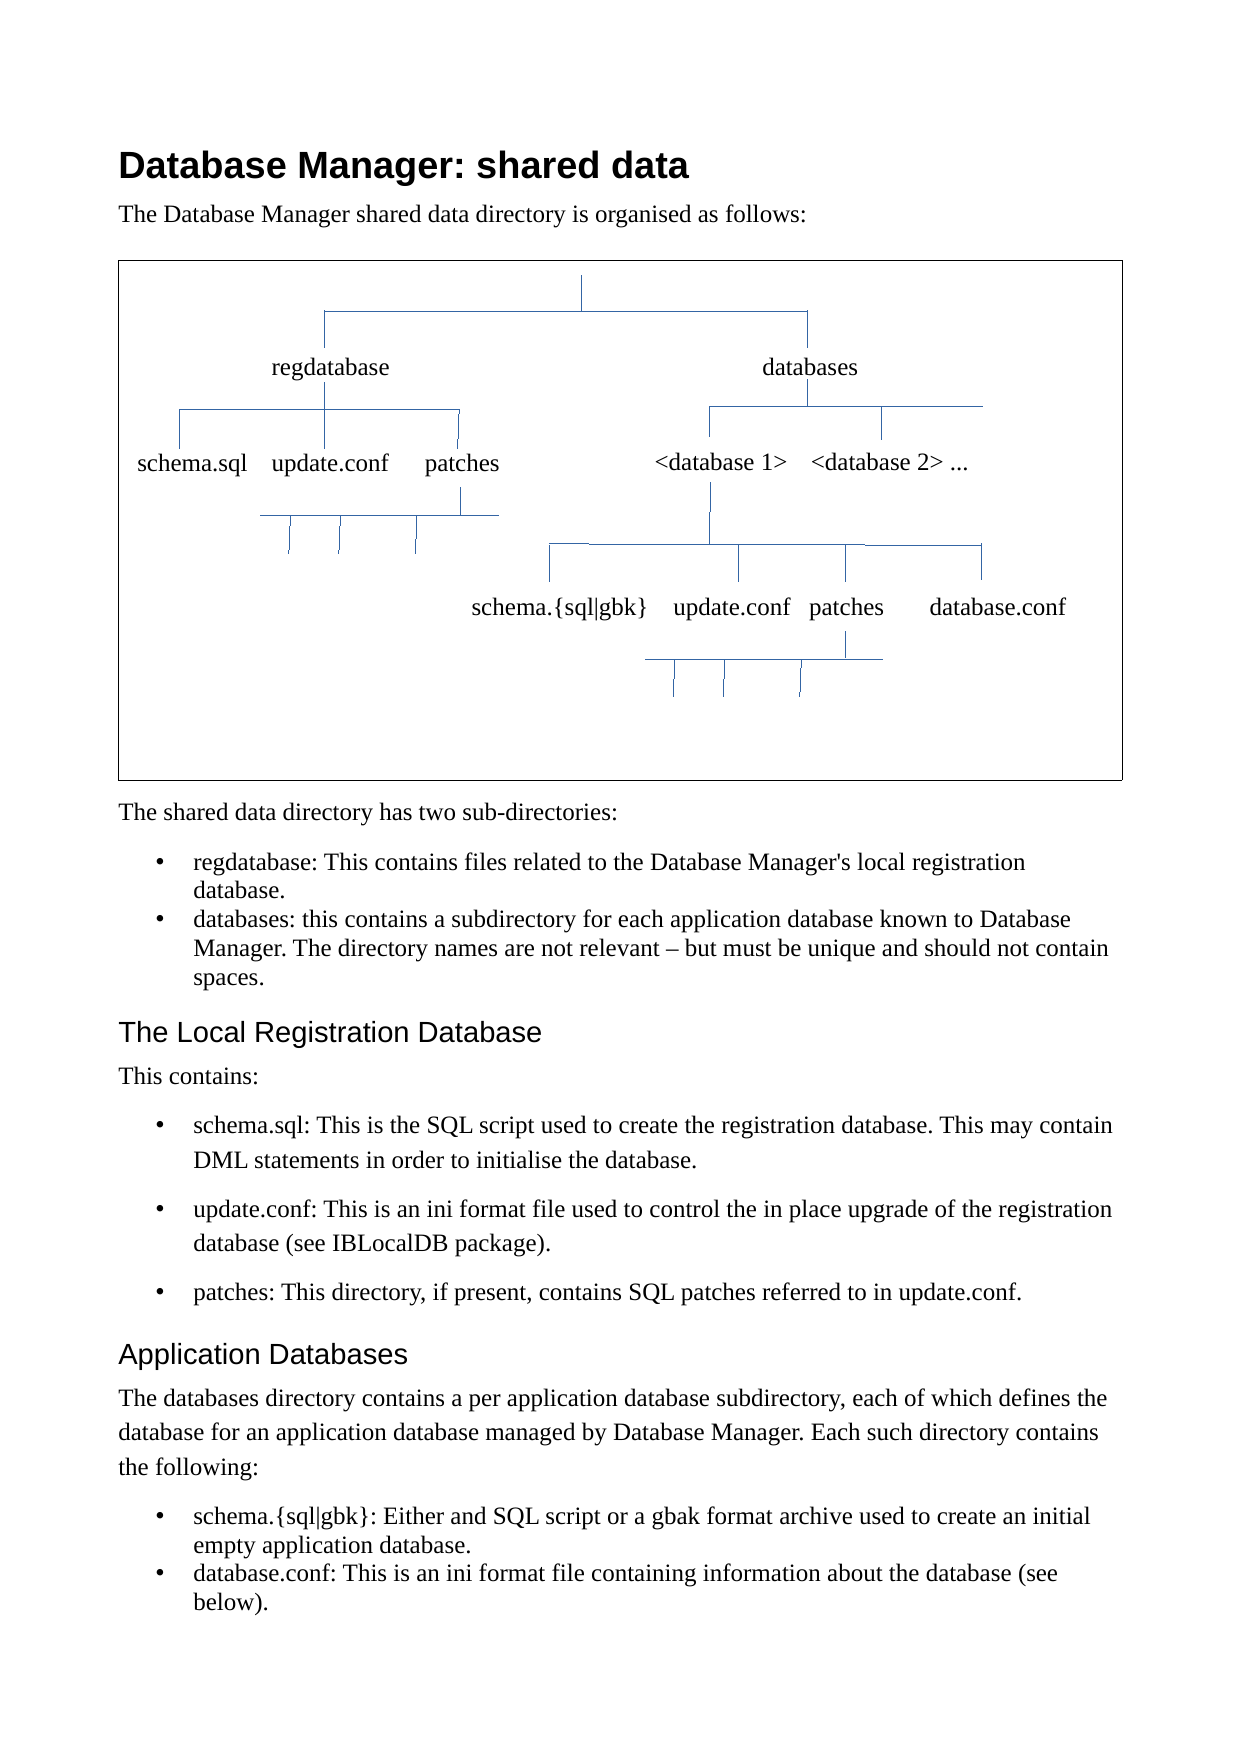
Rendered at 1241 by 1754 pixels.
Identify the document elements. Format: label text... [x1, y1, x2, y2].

text The Database Manager shared data directory is organised as follows: [118, 199, 1122, 228]
subtitle Application Databases [118, 1337, 1122, 1371]
text This contains: [118, 1061, 1122, 1090]
list databases: this contains a subdirectory for each application database known to Database Manager. The directory names are not relevant – but must be unique and should not contain spaces. [156, 904, 1122, 990]
list regdatabase: This contains files related to the Database Manager's local registration database. [156, 847, 1122, 904]
text The shared data directory has two sub-directories: [118, 781, 1122, 826]
text The shared data directory has two sub-directories: [119, 261, 1122, 780]
list schema.{sql|gbk}: Either and SQL script or a gbak format archive used to create an initial empty application database. [156, 1501, 1122, 1558]
list update.conf: This is an ini format file used to control the in place upgrade of the registration database (see IBLocalDB package). [156, 1194, 1122, 1257]
subtitle The Local Registration Database [118, 1015, 1122, 1049]
text The databases directory contains a per application database subdirectory, each of which defines the database for an application database managed by Database Manager. Each such directory contains the following: [118, 1383, 1122, 1481]
subtitle Database Manager: shared data [118, 143, 1122, 187]
text The shared data directory has two sub-directories: [118, 248, 1122, 260]
list schema.sql: This is the SQL script used to create the registration database. This may contain DML statements in order to initialise the database. [156, 1110, 1122, 1174]
list patches: This directory, if present, contains SQL patches referred to in update.conf. [156, 1277, 1122, 1306]
list database.conf: This is an ini format file containing information about the database (see below). [156, 1558, 1122, 1616]
